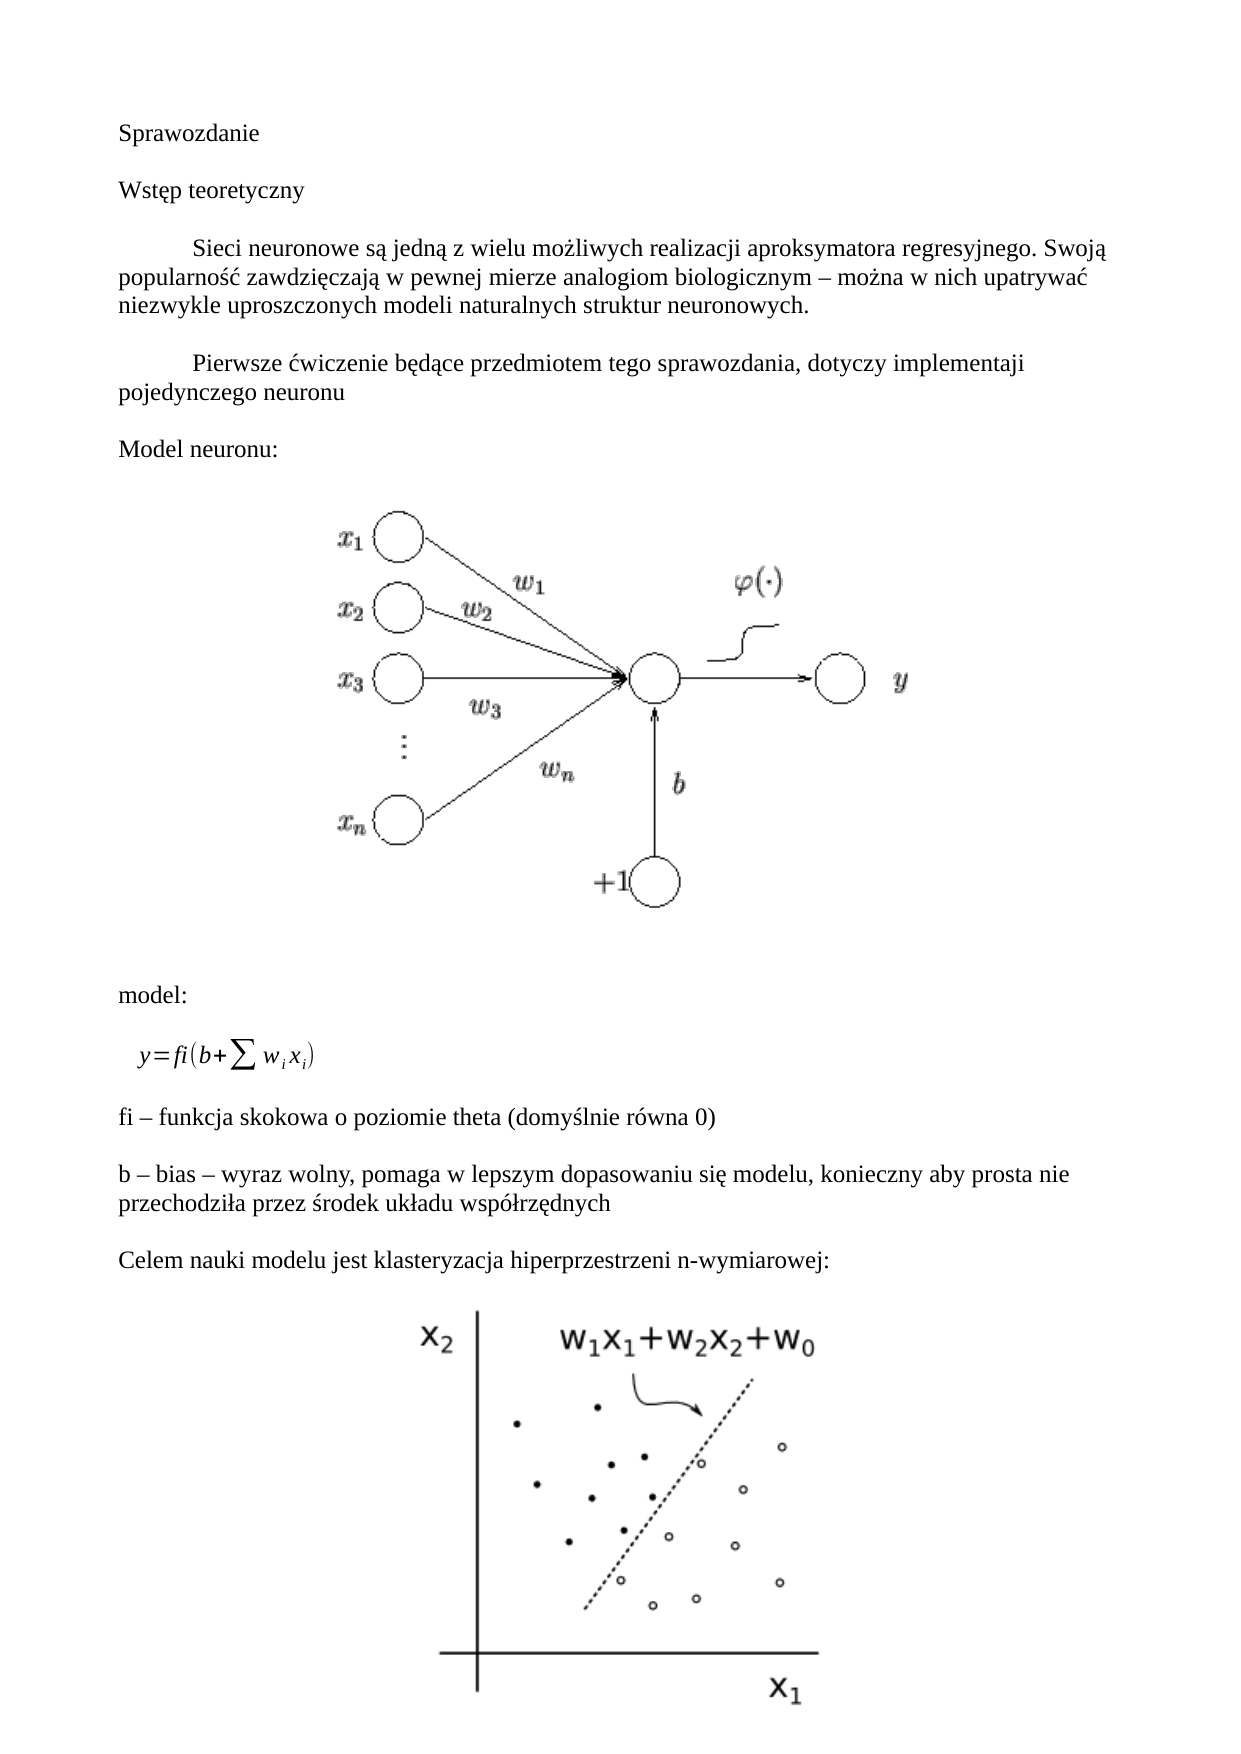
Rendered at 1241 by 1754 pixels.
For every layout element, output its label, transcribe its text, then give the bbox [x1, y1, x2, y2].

text Pierwsze ćwiczenie będące przedmiotem tego sprawozdania, dotyczy implementaji pojedynczego neuronu [118, 348, 1122, 406]
text Sprawozdanie [118, 118, 1122, 147]
text Wstęp teoretyczny [118, 176, 1122, 204]
picture [412, 1302, 828, 1713]
text fi – funkcja skokowa o poziomie theta (domyślnie równa 0) [118, 1102, 1122, 1130]
text Sieci neuronowe są jedną z wielu możliwych realizacji aproksymatora regresyjnego. Swoją popularność zawdzięczają w pewnej mierze analogiom biologicznym – można w nich upatrywać niezwykle uproszczonych modeli naturalnych struktur neuronowych. [118, 233, 1122, 319]
text Celem nauki modelu jest klasteryzacja hiperprzestrzeni n-wymiarowej: [118, 1245, 1122, 1274]
text b – bias – wyraz wolny, pomaga w lepszym dopasowaniu się modelu, konieczny aby prosta nie przechodziła przez środek układu współrzędnych [118, 1159, 1122, 1217]
text model: [118, 981, 1122, 1009]
picture [316, 491, 924, 930]
text Model neuronu: [118, 434, 1122, 463]
